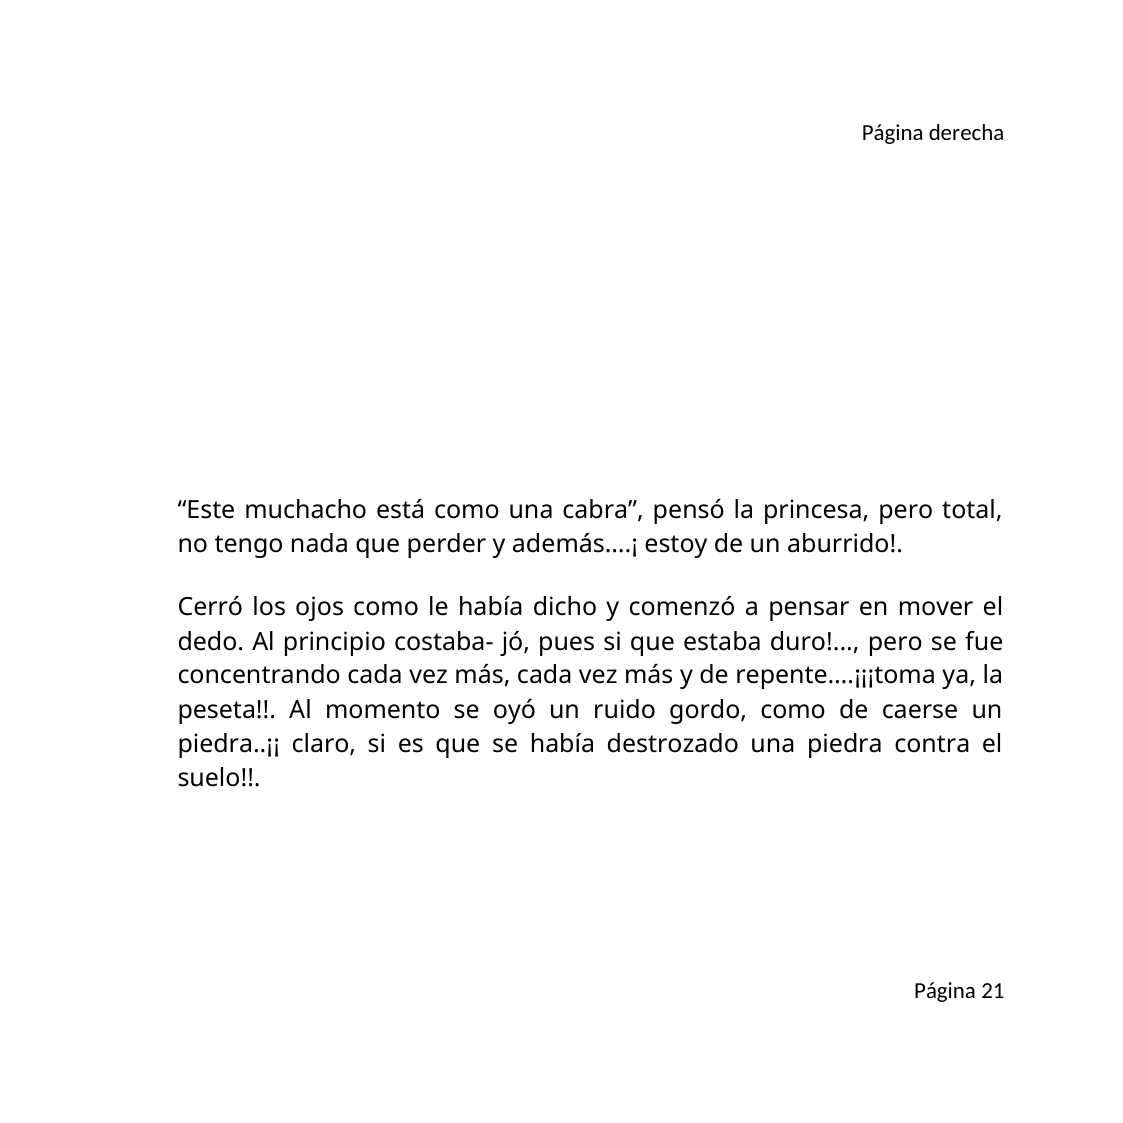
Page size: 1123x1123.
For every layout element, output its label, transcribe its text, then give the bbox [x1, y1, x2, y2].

text “Este muchacho está como una cabra”, pensó la princesa, pero total, no tengo nada que perder y además….¡ estoy de un aburrido!. [177, 492, 1004, 560]
text Cerró los ojos como le había dicho y comenzó a pensar en mover el dedo. Al principio costaba- jó, pues si que estaba duro!..., pero se fue concentrando cada vez más, cada vez más y de repente….¡¡¡toma ya, la peseta!!. Al momento se oyó un ruido gordo, como de caerse un piedra..¡¡ claro, si es que se había destrozado una piedra contra el suelo!!. [177, 589, 1004, 793]
